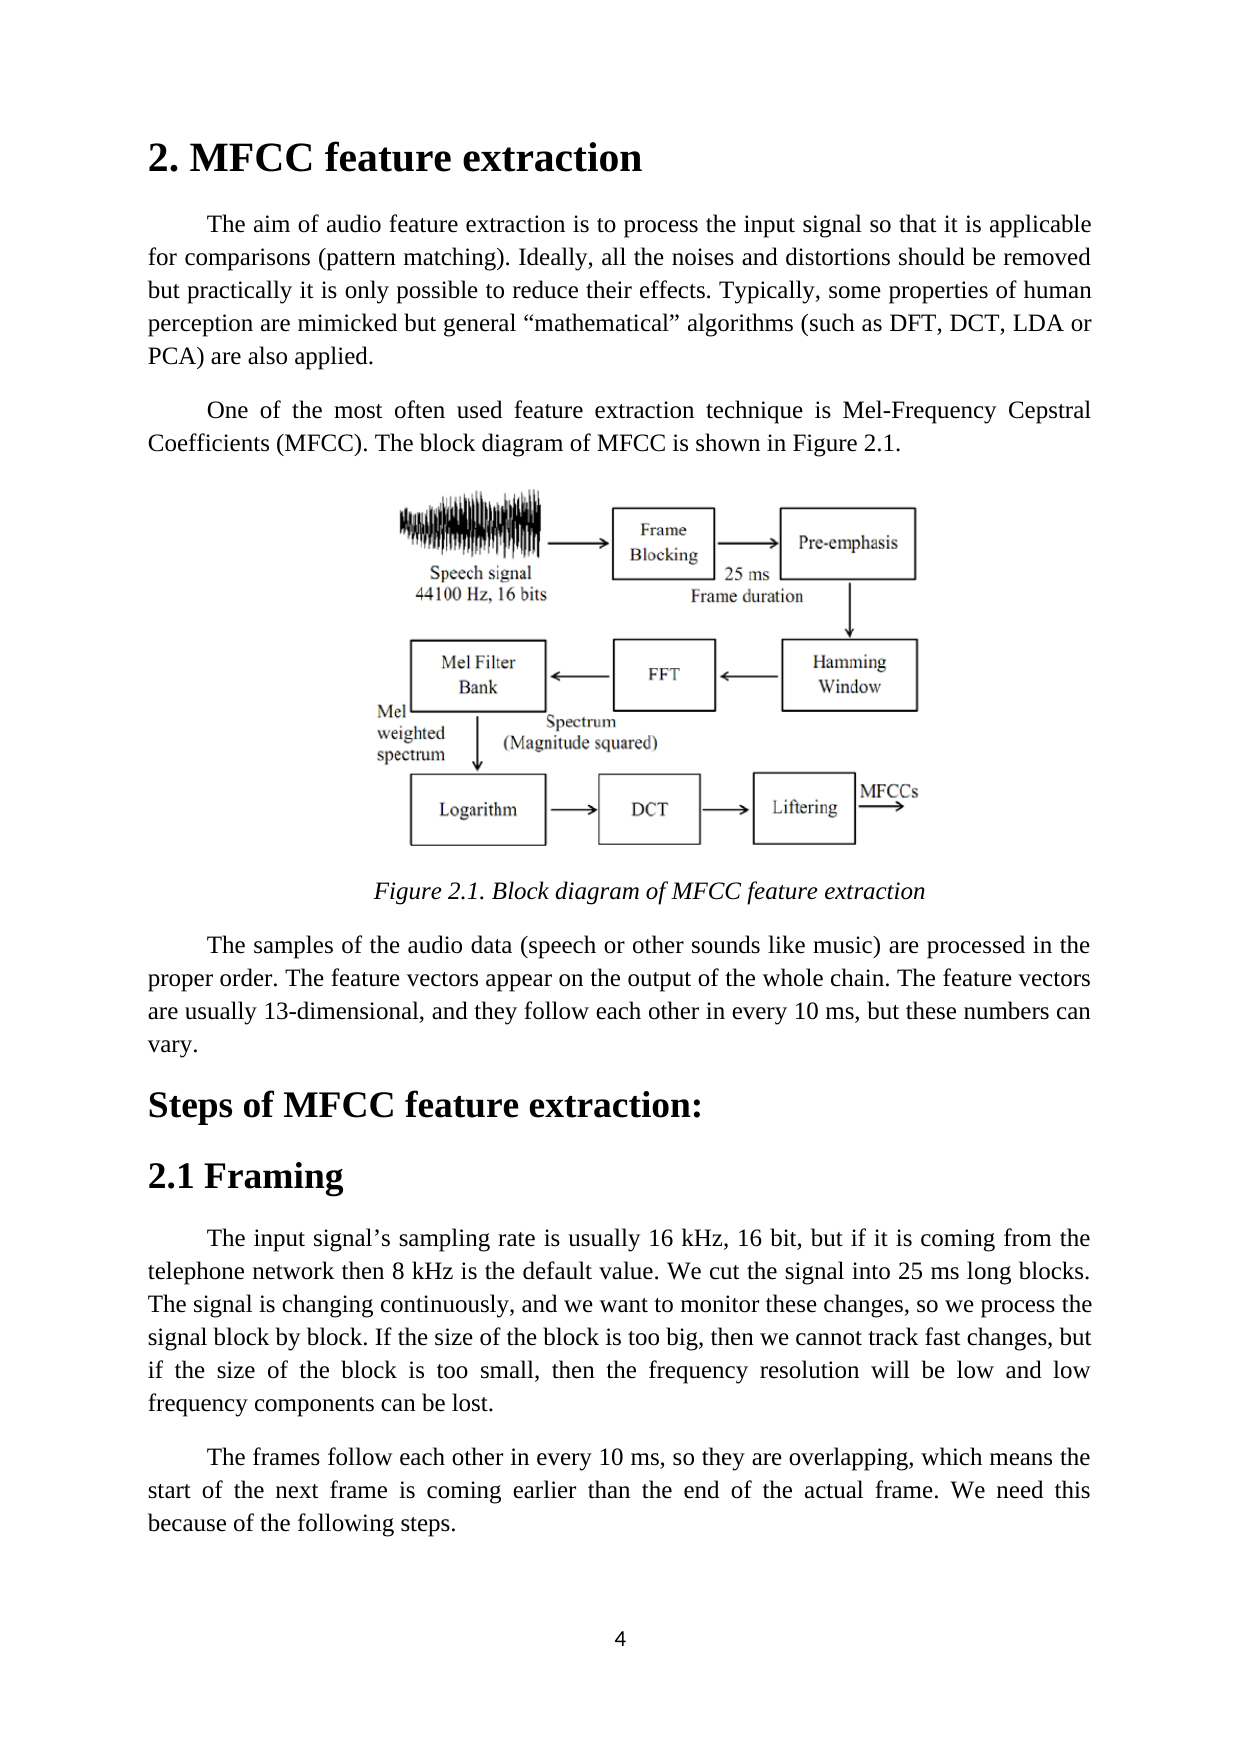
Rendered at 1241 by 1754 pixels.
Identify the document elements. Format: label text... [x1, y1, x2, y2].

text Steps of MFCC feature extraction: [148, 1083, 1093, 1126]
text The input signal’s sampling rate is usually 16 kHz, 16 bit, but if it is coming from the telephone network then 8 kHz is the default value. We cut the signal into 25 ms long blocks. The signal is changing continuously, and we want to monitor these changes, so we process the signal block by block. If the size of the block is too big, then we cannot track fast changes, but if the size of the block is too small, then the frequency resolution will be low and low frequency components can be lost. [148, 1223, 1093, 1417]
text Figure 2.1. Block diagram of MFCC feature extraction [148, 876, 1093, 904]
picture [370, 481, 929, 851]
text The samples of the audio data (speech or other sounds like music) are processed in the proper order. The feature vectors appear on the output of the whole chain. The feature vectors are usually 13-dimensional, and they follow each other in every 10 ms, but these numbers can vary. [148, 930, 1093, 1057]
text The aim of audio feature extraction is to process the input signal so that it is applicable for comparisons (pattern matching). Ideally, all the noises and distortions should be removed but practically it is only possible to reduce their effects. Typically, some properties of human perception are mimicked but general “mathematical” algorithms (such as DFT, DCT, LDA or PCA) are also applied. [148, 209, 1093, 370]
text 2. MFCC feature extraction [148, 133, 1093, 181]
text The frames follow each other in every 10 ms, so they are overlapping, which means the start of the next frame is coming earlier than the end of the actual frame. We need this because of the following steps. [148, 1442, 1093, 1537]
text 2.1 Framing [148, 1153, 1093, 1196]
